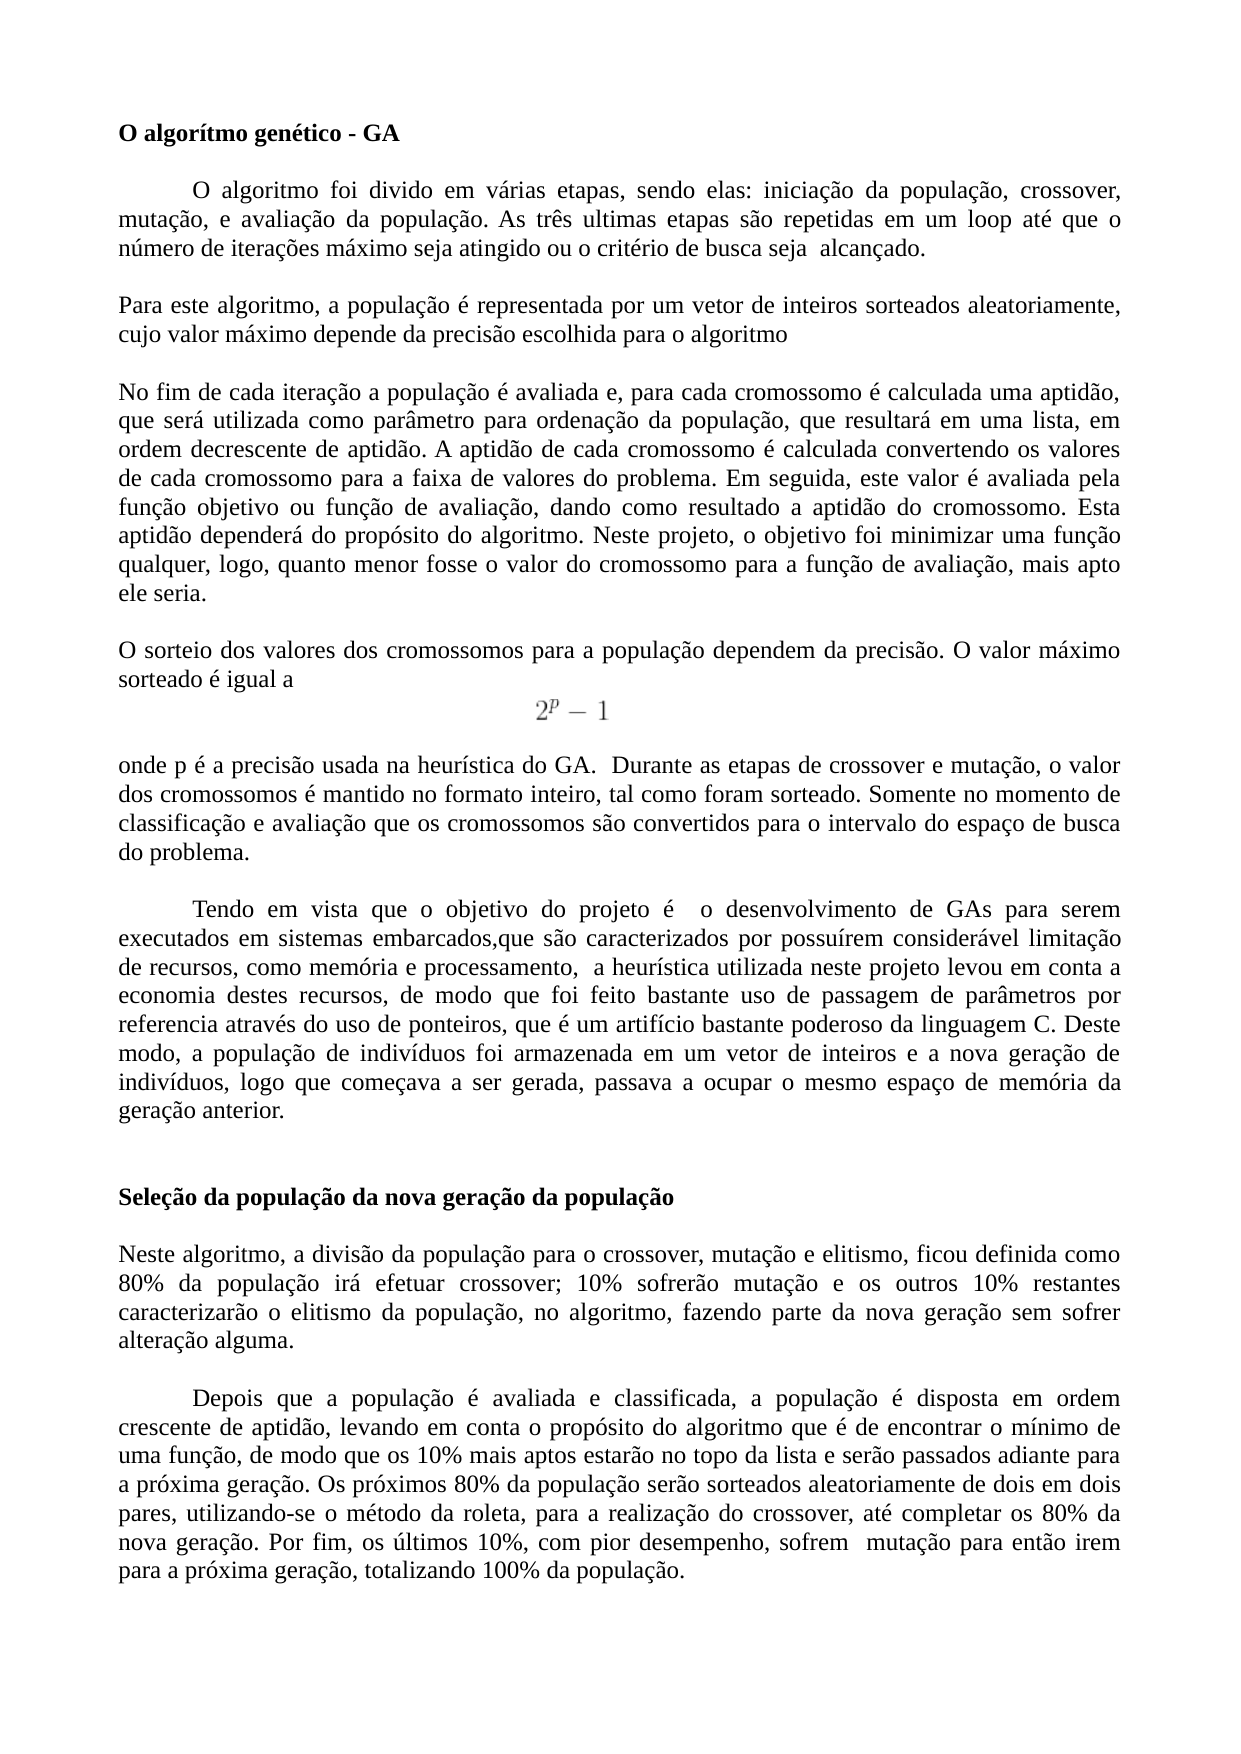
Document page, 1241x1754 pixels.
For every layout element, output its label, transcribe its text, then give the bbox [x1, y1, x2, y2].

text Seleção da população da nova geração da população [118, 1182, 1122, 1211]
text O sorteio dos valores dos cromossomos para a população dependem da precisão. O valor máximo sorteado é igual a [118, 636, 1122, 693]
text Depois que a população é avaliada e classificada, a população é disposta em ordem crescente de aptidão, levando em conta o propósito do algoritmo que é de encontrar o mínimo de uma função, de modo que os 10% mais aptos estarão no topo da lista e serão passados adiante para a próxima geração. Os próximos 80% da população serão sorteados aleatoriamente de dois em dois pares, utilizando-se o método da roleta, para a realização do crossover, até completar os 80% da nova geração. Por fim, os últimos 10%, com pior desempenho, sofrem mutação para então irem para a próxima geração, totalizando 100% da população. [118, 1383, 1122, 1584]
text O algoritmo foi divido em várias etapas, sendo elas: iniciação da população, crossover, mutação, e avaliação da população. As três ultimas etapas são repetidas em um loop até que o número de iterações máximo seja atingido ou o critério de busca seja alcançado. [118, 176, 1122, 262]
text Tendo em vista que o objetivo do projeto é o desenvolvimento de GAs para serem executados em sistemas embarcados,que são caracterizados por possuírem considerável limitação de recursos, como memória e processamento, a heurística utilizada neste projeto levou em conta a economia destes recursos, de modo que foi feito bastante uso de passagem de parâmetros por referencia através do uso de ponteiros, que é um artifício bastante poderoso da linguagem C. Deste modo, a população de indivíduos foi armazenada em um vetor de inteiros e a nova geração de indivíduos, logo que começava a ser gerada, passava a ocupar o mesmo espaço de memória da geração anterior. [118, 894, 1122, 1124]
text O algorítmo genético - GA [118, 118, 1122, 147]
text No fim de cada iteração a população é avaliada e, para cada cromossomo é calculada uma aptidão, que será utilizada como parâmetro para ordenação da população, que resultará em uma lista, em ordem decrescente de aptidão. A aptidão de cada cromossomo é calculada convertendo os valores de cada cromossomo para a faixa de valores do problema. Em seguida, este valor é avaliada pela função objetivo ou função de avaliação, dando como resultado a aptidão do cromossomo. Esta aptidão dependerá do propósito do algoritmo. Neste projeto, o objetivo foi minimizar uma função qualquer, logo, quanto menor fosse o valor do cromossomo para a função de avaliação, mais apto ele seria. [118, 377, 1122, 607]
text Para este algoritmo, a população é representada por um vetor de inteiros sorteados aleatoriamente, cujo valor máximo depende da precisão escolhida para o algoritmo [118, 291, 1122, 348]
picture [535, 699, 609, 722]
text Neste algoritmo, a divisão da população para o crossover, mutação e elitismo, ficou definida como 80% da população irá efetuar crossover; 10% sofrerão mutação e os outros 10% restantes caracterizarão o elitismo da população, no algoritmo, fazendo parte da nova geração sem sofrer alteração alguma. [118, 1239, 1122, 1354]
text onde p é a precisão usada na heurística do GA. Durante as etapas de crossover e mutação, o valor dos cromossomos é mantido no formato inteiro, tal como foram sorteado. Somente no momento de classificação e avaliação que os cromossomos são convertidos para o intervalo do espaço de busca do problema. [118, 751, 1122, 866]
